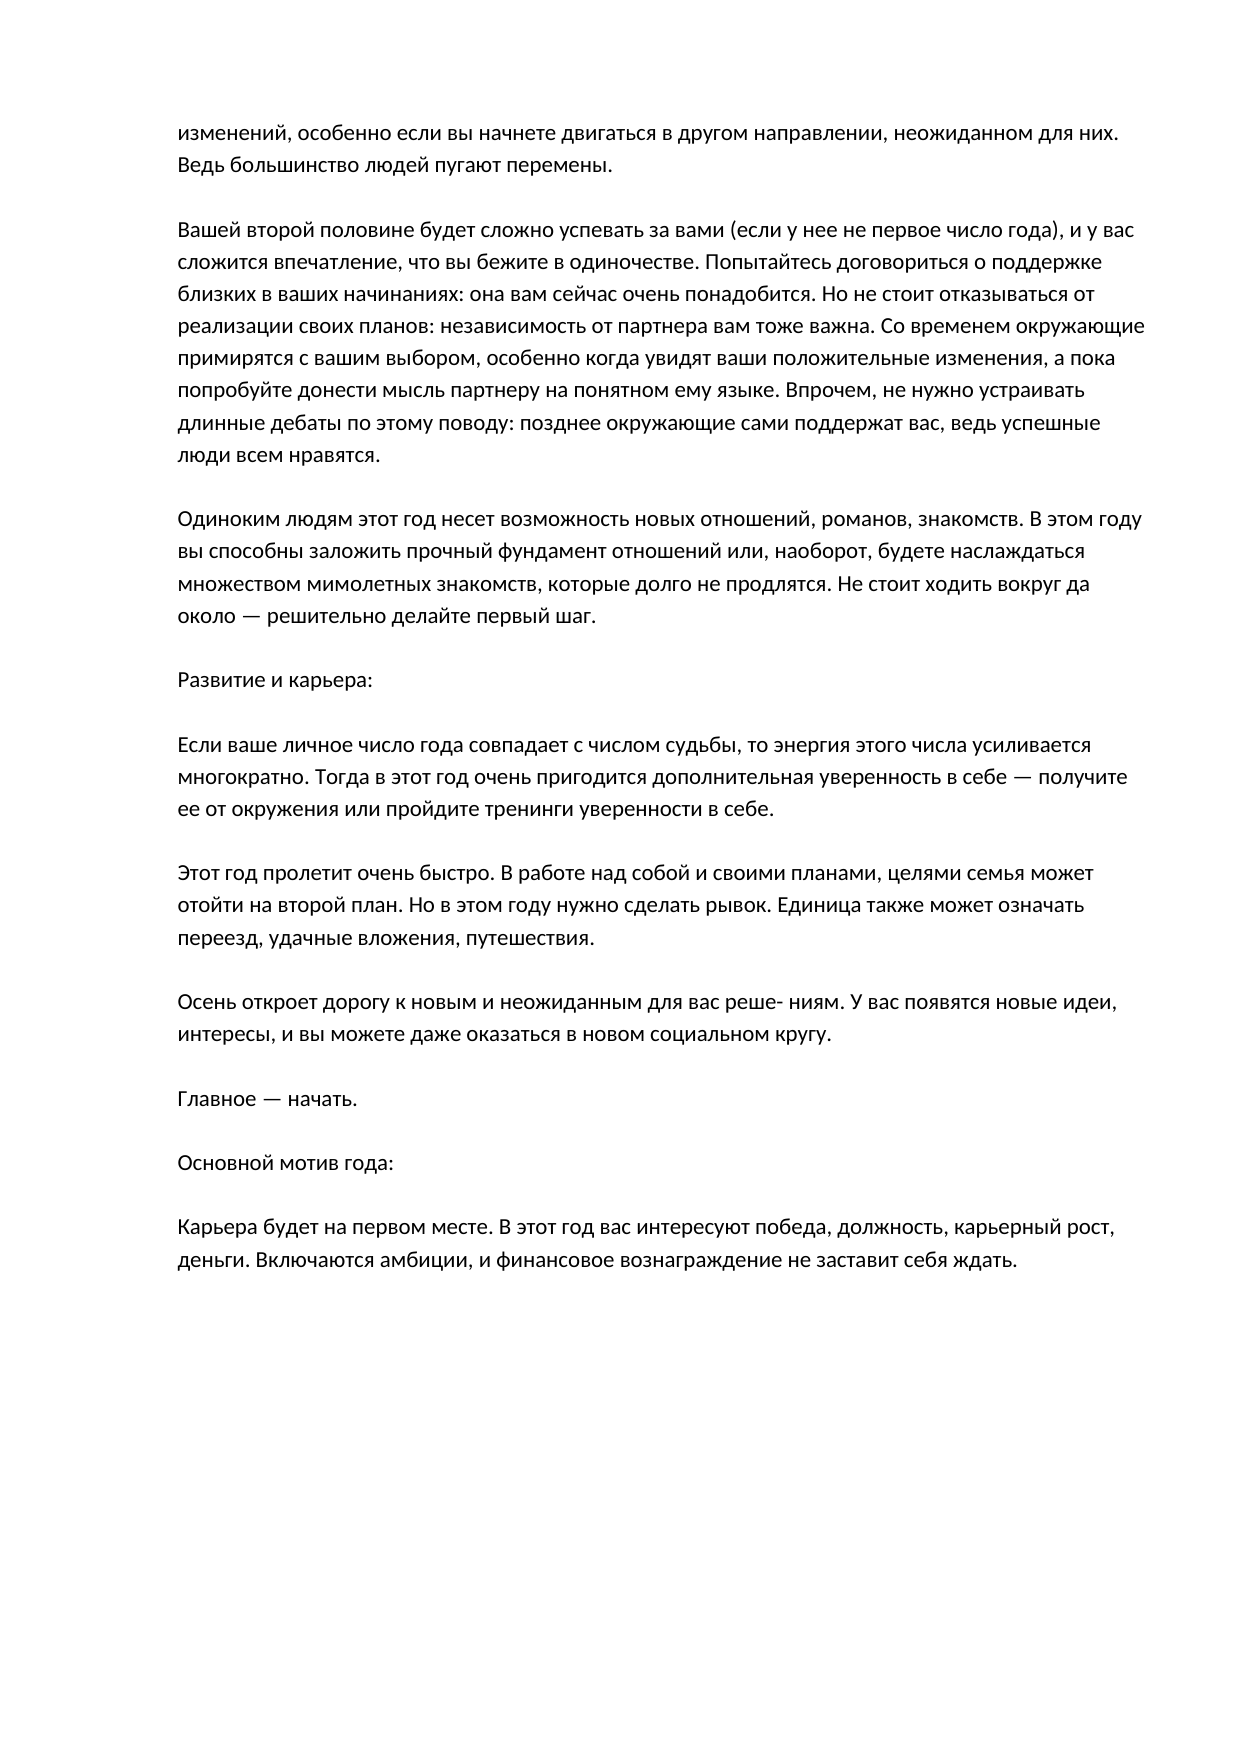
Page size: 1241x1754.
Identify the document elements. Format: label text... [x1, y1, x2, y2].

text изменений, особенно если вы начнете двигаться в другом направлении, неожиданном для них. Ведь большинство людей пугают перемены. Вашей второй половине будет сложно успевать за вами (если у нее не первое число года), и у вас сложится впечатление, что вы бежите в одиночестве. Попытайтесь договориться о поддержке близких в ваших начинаниях: она вам сейчас очень понадобится. Но не стоит отказываться от реализации своих планов: независимость от партнера вам тоже важна. Со временем окружающие примирятся с вашим выбором, особенно когда увидят ваши положительные изменения, а пока попробуйте донести мысль партнеру на понятном ему языке. Впрочем, не нужно устраивать длинные дебаты по этому поводу: позднее окружающие сами поддержат вас, ведь успешные люди всем нравятся. Одиноким людям этот год несет возможность новых отношений, романов, знакомств. В этом году вы способны заложить прочный фундамент отношений или, наоборот, будете наслаждаться множеством мимолетных знакомств, которые долго не продлятся. Не стоит ходить вокруг да около — решительно делайте первый шаг. Развитие и карьера: Если ваше личное число года совпадает с числом судьбы, то энергия этого числа усиливается многократно. Тогда в этот год очень пригодится дополнительная уверенность в себе — получите ее от окружения или пройдите тренинги уверенности в себе. Этот год пролетит очень быстро. В работе над собой и своими планами, целями семья может отойти на второй план. Но в этом году нужно сделать рывок. Единица также может означать переезд, удачные вложения, путешествия. Осень откроет дорогу к новым и неожиданным для вас реше- ниям. У вас появятся новые идеи, интересы, и вы можете даже оказаться в новом социальном кругу. Главное — начать. Основной мотив года: Карьера будет на первом месте. В этот год вас интересуют победа, должность, карьерный рост, деньги. Включаются амбиции, и финансовое вознаграждение не заставит себя ждать. [177, 118, 1152, 1273]
